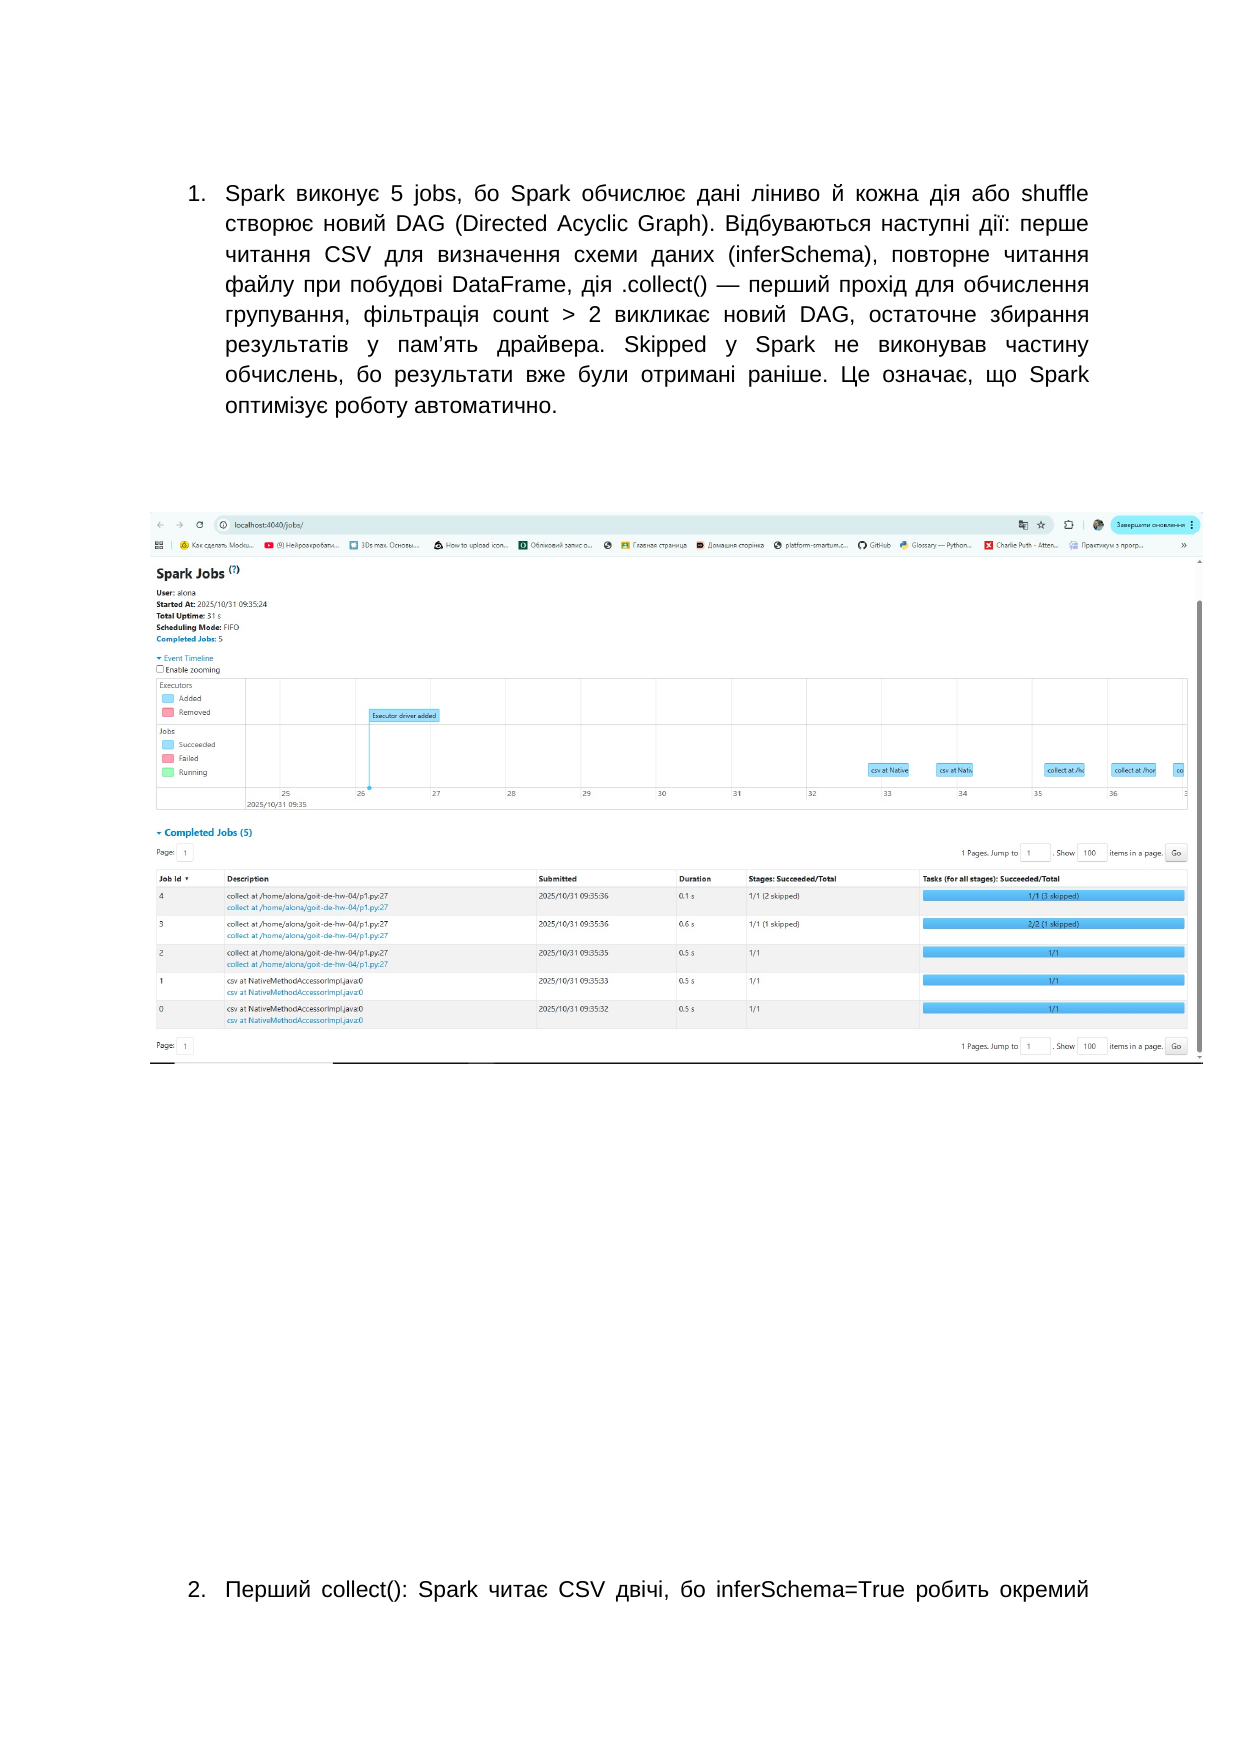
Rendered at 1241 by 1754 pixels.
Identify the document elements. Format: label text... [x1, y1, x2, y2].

list Перший collect(): Spark читає CSV двічі, бо inferSchema=True робить окремий [187, 1576, 1090, 1602]
picture [150, 512, 1203, 1064]
list Spark виконує 5 jobs, бо Spark обчислює дані ліниво й кожна дія або shuffle створює новий DAG (Directed Acyclic Graph). Відбуваються наступні дії: перше читання CSV для визначення схеми даних (inferSchema), повторне читання файлу при побудові DataFrame, дія .collect() — перший прохід для обчислення групування, фільтрація count > 2 викликає новий DAG, остаточне збирання результатів у пам’ять драйвера. Skipped у Spark не виконував частину обчислень, бо результати вже були отримані раніше. Це означає, що Spark оптимізує роботу автоматично. [187, 180, 1090, 418]
